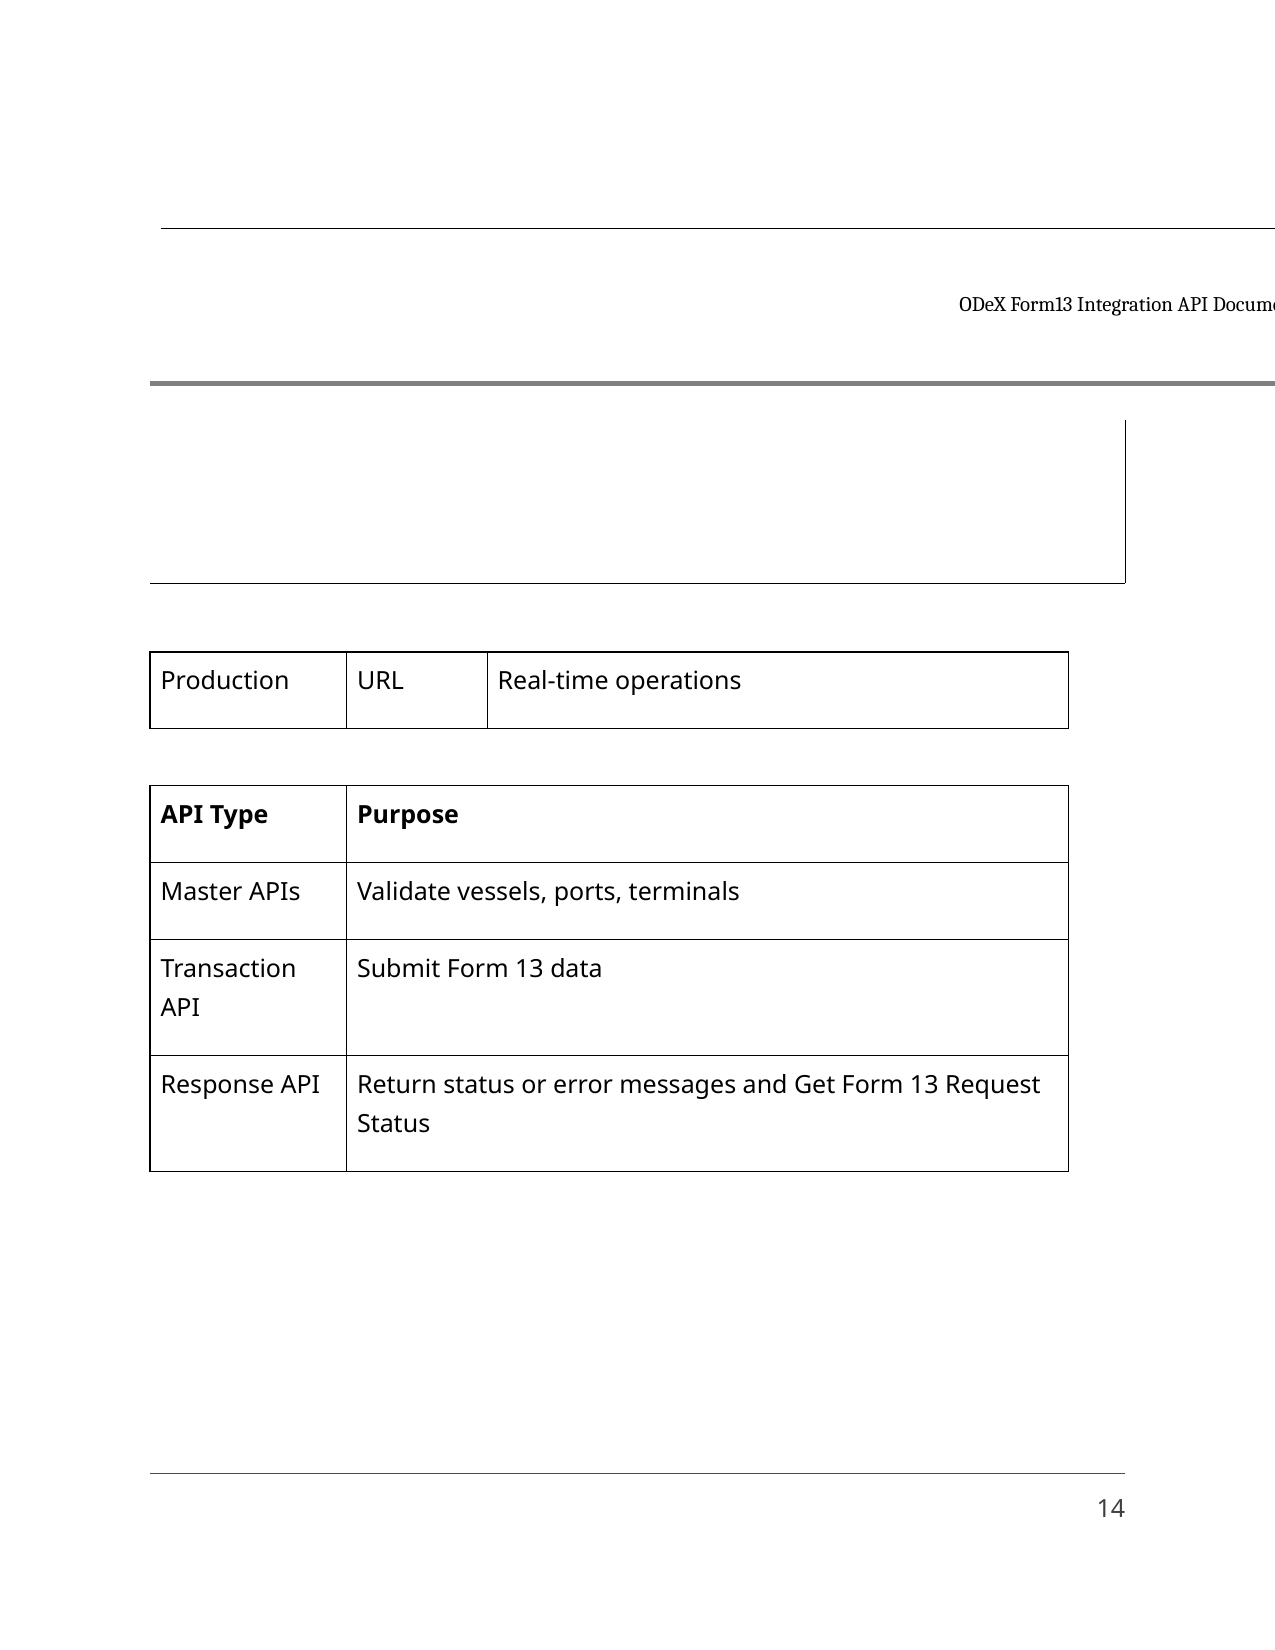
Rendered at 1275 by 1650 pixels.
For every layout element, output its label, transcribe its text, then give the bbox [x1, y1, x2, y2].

table_cell Real-time operations [488, 653, 1068, 728]
table_cell Validate vessels, ports, terminals [347, 863, 1068, 939]
table_cell Return status or error messages and Get Form 13 Request Status [347, 1056, 1068, 1171]
table_cell Submit Form 13 data [347, 940, 1068, 1055]
table_cell URL [347, 653, 487, 728]
table_cell Transaction API [151, 940, 346, 1055]
table_header Purpose [347, 786, 1068, 862]
table_header API Type [151, 786, 346, 862]
table_cell Production [151, 653, 346, 728]
table_cell Response API [151, 1056, 346, 1171]
table_cell Master APIs [151, 863, 346, 939]
